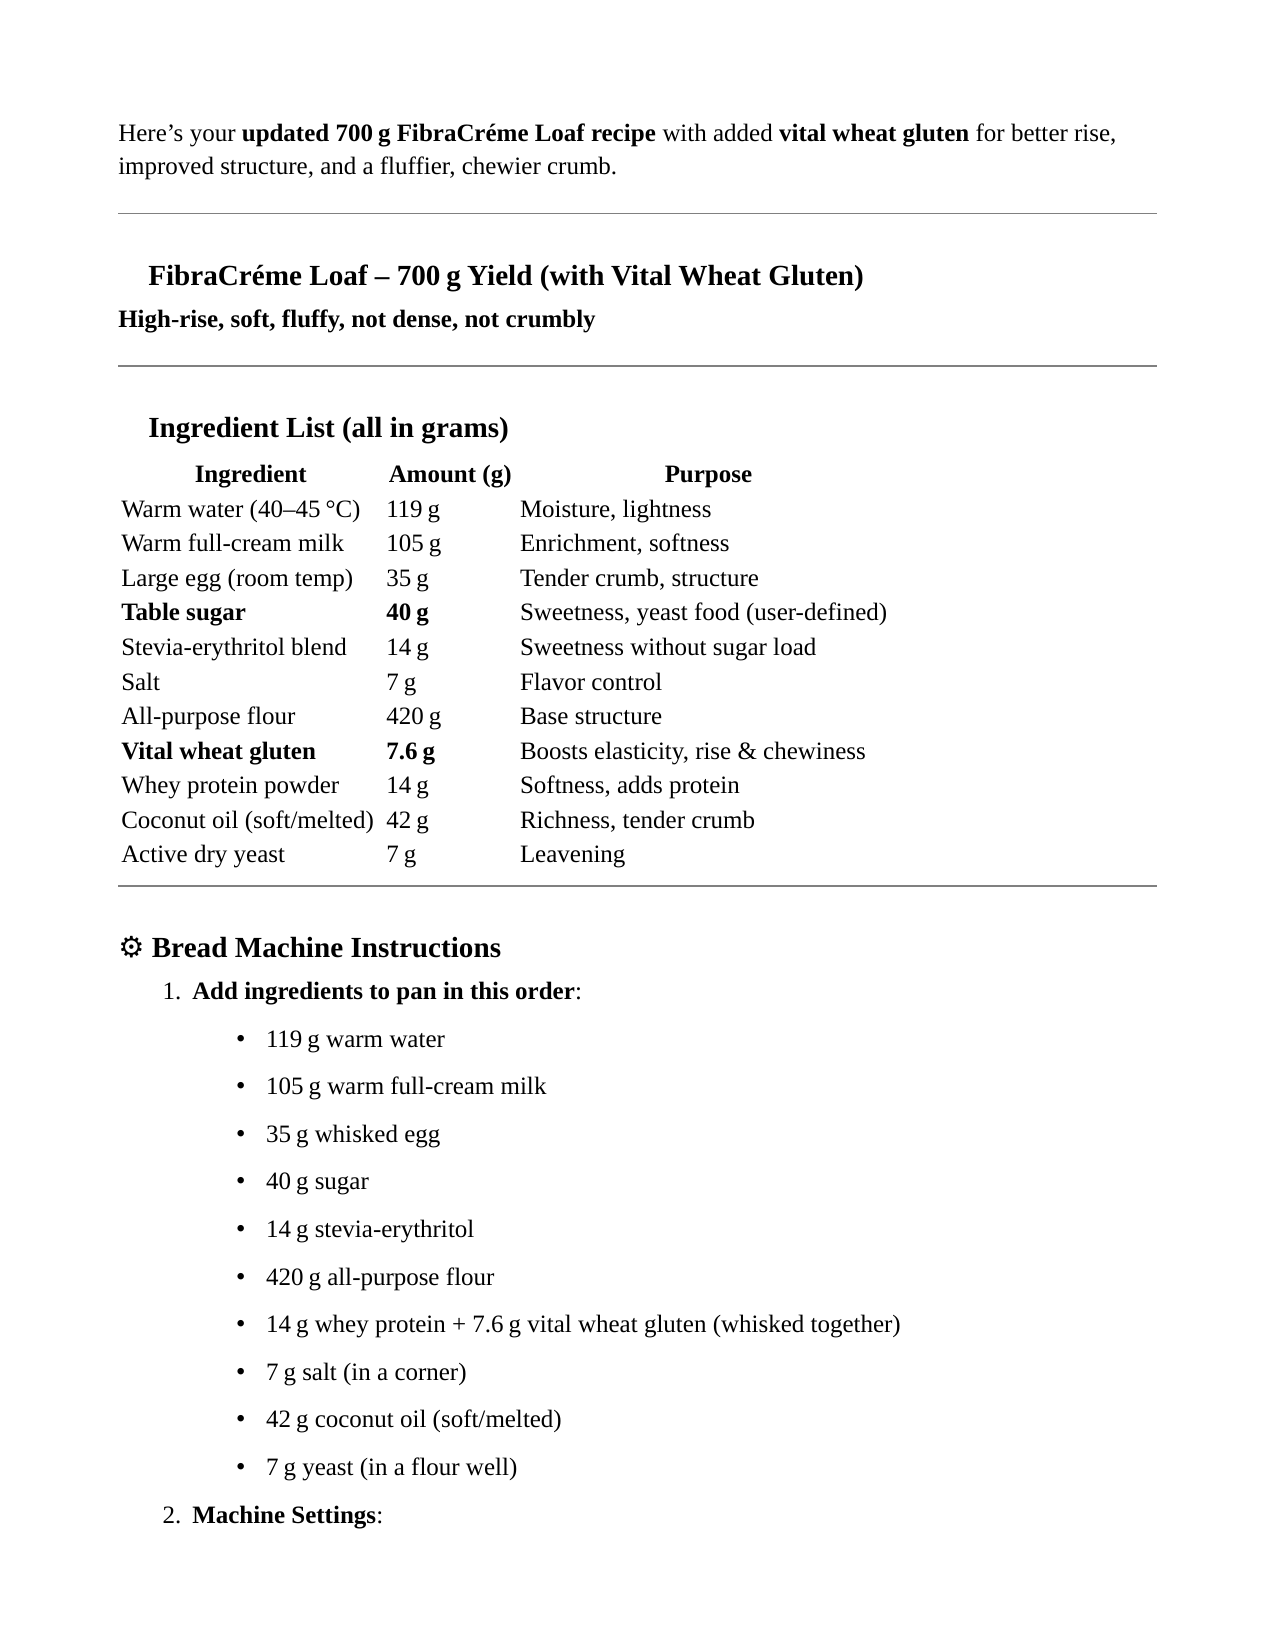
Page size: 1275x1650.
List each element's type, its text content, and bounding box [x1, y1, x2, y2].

table_cell 7.6 g [383, 733, 517, 767]
table_cell 105 g [383, 525, 517, 560]
table_cell Active dry yeast [118, 837, 383, 871]
table_cell 14 g [383, 629, 517, 664]
subtitle ⚙️ Bread Machine Instructions [118, 930, 1157, 963]
table_cell All-purpose flour [118, 698, 383, 733]
table_cell Salt [118, 664, 383, 698]
list 14 g stevia-erythritol [236, 1214, 1157, 1243]
table_cell Sweetness without sugar load [517, 629, 900, 664]
list 7 g salt (in a corner) [236, 1357, 1157, 1386]
table_cell Richness, tender crumb [517, 802, 900, 837]
list Add ingredients to pan in this order: [162, 976, 1157, 1005]
table_cell Whey protein powder [118, 768, 383, 802]
table_cell 35 g [383, 560, 517, 594]
table_header Ingredient [118, 456, 383, 491]
table_cell Base structure [517, 698, 900, 733]
table_cell 7 g [383, 837, 517, 871]
table_header Amount (g) [383, 456, 517, 491]
list 35 g whisked egg [236, 1119, 1157, 1148]
table_cell 420 g [383, 698, 517, 733]
list 40 g sugar [236, 1166, 1157, 1195]
table_cell Tender crumb, structure [517, 560, 900, 594]
table_cell Warm water (40–45 °C) [118, 491, 383, 525]
list 119 g warm water [236, 1024, 1157, 1052]
table_cell 14 g [383, 768, 517, 802]
table_cell 7 g [383, 664, 517, 698]
table_cell Moisture, lightness [517, 491, 900, 525]
table_cell Stevia-erythritol blend [118, 629, 383, 664]
list Machine Settings: [162, 1500, 1157, 1528]
list 42 g coconut oil (soft/melted) [236, 1404, 1157, 1433]
table_cell Coconut oil (soft/melted) [118, 802, 383, 837]
text Here’s your updated 700 g FibraCréme Loaf recipe with added vital wheat gluten for better rise, improved structure, and a fluffier, chewier crumb. [118, 118, 1157, 180]
list 420 g all-purpose flour [236, 1262, 1157, 1290]
table_cell 119 g [383, 491, 517, 525]
table_header Purpose [517, 456, 900, 491]
table_cell Leavening [517, 837, 900, 871]
table_cell Enrichment, softness [517, 525, 900, 560]
table_cell Boosts elasticity, rise & chewiness [517, 733, 900, 767]
table_cell 40 g [383, 595, 517, 629]
list 14 g whey protein + 7.6 g vital wheat gluten (whisked together) [236, 1309, 1157, 1338]
table_cell Vital wheat gluten [118, 733, 383, 767]
table_cell Warm full-cream milk [118, 525, 383, 560]
subtitle 🥖 FibraCréme Loaf – 700 g Yield (with Vital Wheat Gluten) [118, 258, 1157, 291]
list 105 g warm full-cream milk [236, 1071, 1157, 1100]
subtitle ✅ Ingredient List (all in grams) [118, 410, 1157, 444]
text High-rise, soft, fluffy, not dense, not crumbly [118, 304, 1157, 332]
table_cell Softness, adds protein [517, 768, 900, 802]
table_cell Table sugar [118, 595, 383, 629]
table_cell Flavor control [517, 664, 900, 698]
table_cell Sweetness, yeast food (user-defined) [517, 595, 900, 629]
table_cell Large egg (room temp) [118, 560, 383, 594]
list 7 g yeast (in a flour well) [236, 1452, 1157, 1481]
table_cell 42 g [383, 802, 517, 837]
